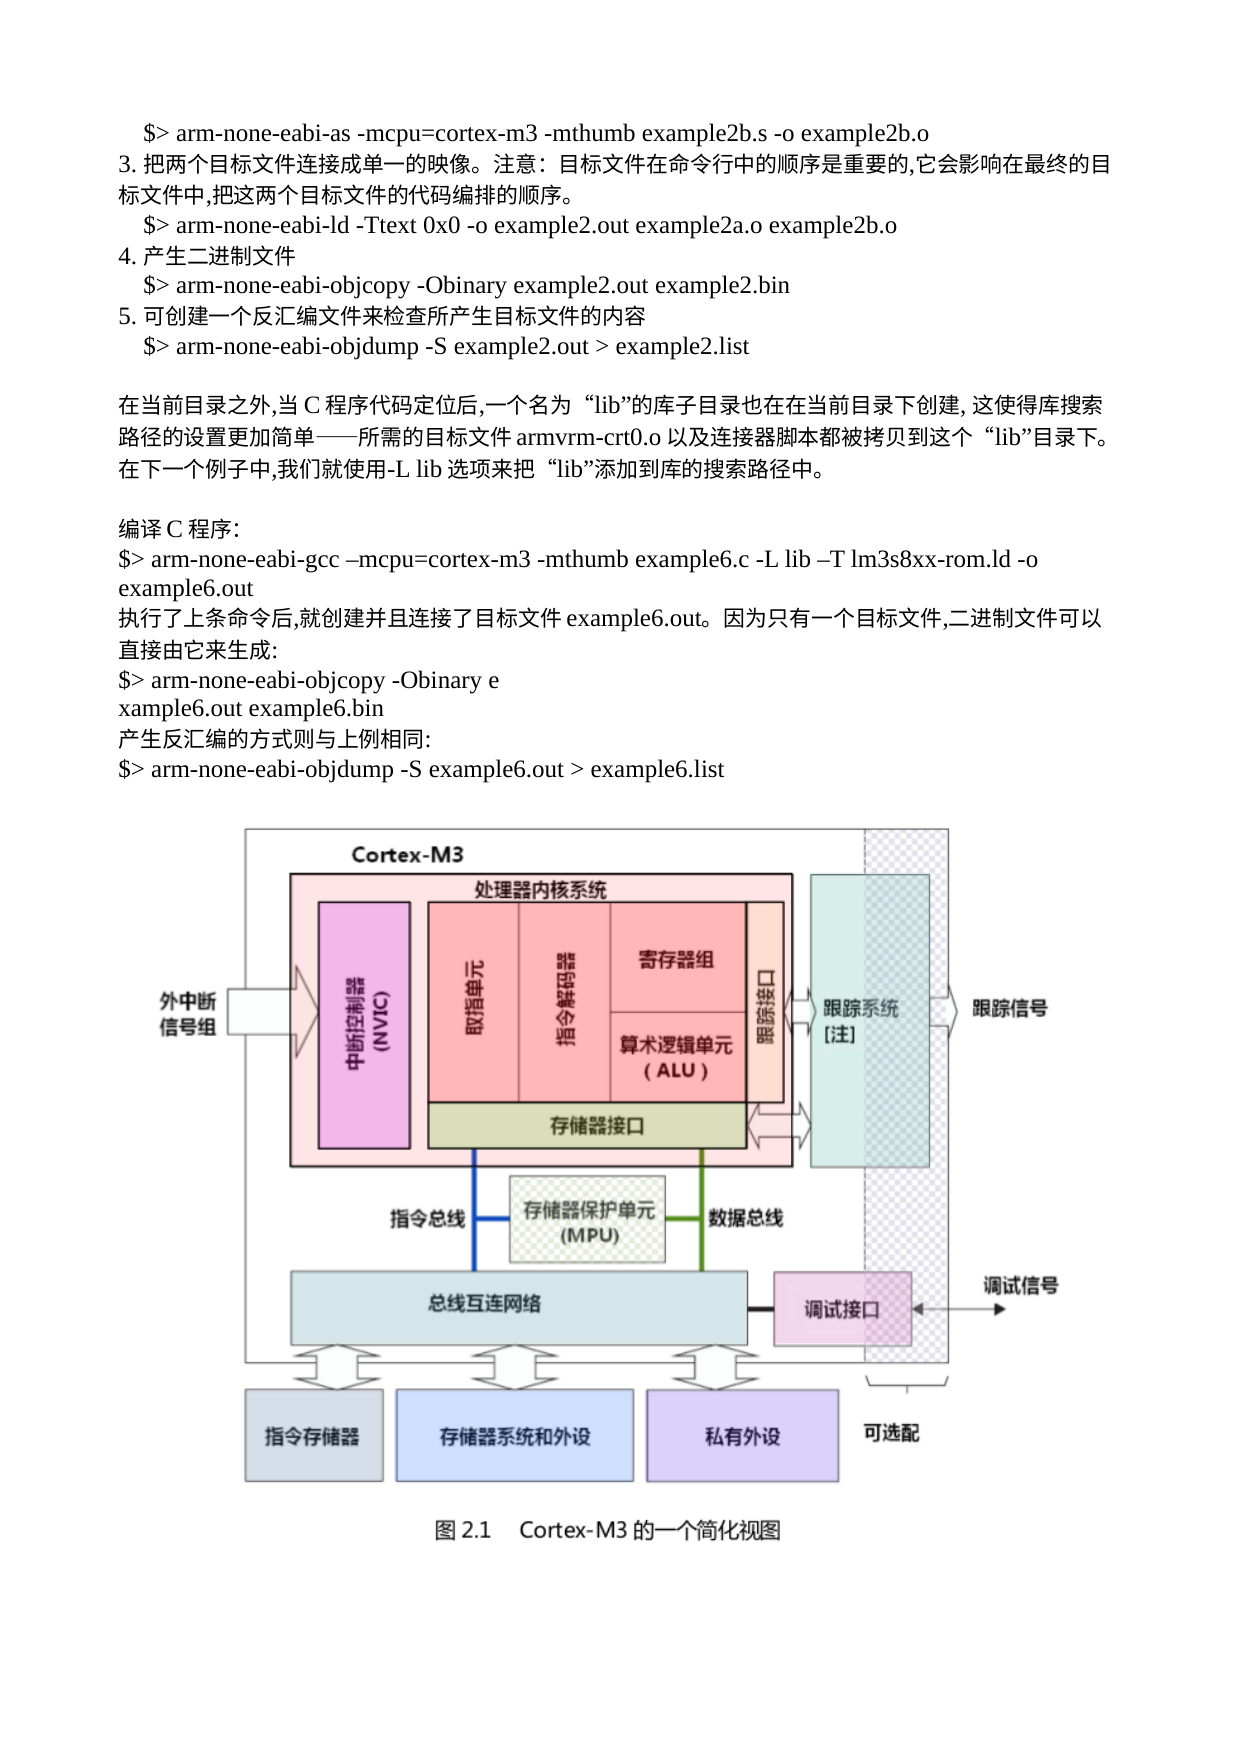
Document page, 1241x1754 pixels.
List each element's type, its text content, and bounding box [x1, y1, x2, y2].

picture [153, 811, 1087, 1558]
text 产生反汇编的方式则与上例相同: [118, 722, 1122, 754]
text 在当前目录之外,当C程序代码定位后,一个名为“lib”的库子目录也在在当前目录下创建, 这使得库搜索路径的设置更加简单——所需的目标文件armvrm-crt0.o以及连接器脚本都被拷贝到这个“lib”目录下。在下一个例子中,我们就使用-L lib选项来把“lib”添加到库的搜索路径中。 [118, 388, 1122, 483]
text 5. 可创建一个反汇编文件来检查所产生目标文件的内容 [118, 299, 1122, 331]
text 编译C程序： [118, 512, 1122, 544]
text $> arm-none-eabi-ld -Ttext 0x0 -o example2.out example2a.o example2b.o [118, 210, 1122, 239]
text $> arm-none-eabi-objdump -S example2.out > example2.list [118, 331, 1122, 360]
text $> arm-none-eabi-as -mcpu=cortex-m3 -mthumb example2b.s -o example2b.o [118, 118, 1122, 147]
text 3. 把两个目标文件连接成单一的映像。注意：目标文件在命令行中的顺序是重要的,它会影响在最终的目标文件中,把这两个目标文件的代码编排的顺序。 [118, 147, 1122, 210]
text 4. 产生二进制文件 [118, 239, 1122, 271]
text $> arm-none-eabi-objcopy -Obinary example2.out example2.bin [118, 271, 1122, 299]
text xample6.out example6.bin [118, 693, 1122, 722]
text $> arm-none-eabi-gcc –mcpu=cortex-m3 -mthumb example6.c -L lib –T lm3s8xx-rom.ld -o example6.out [118, 544, 1122, 601]
text 执行了上条命令后,就创建并且连接了目标文件example6.out。因为只有一个目标文件,二进制文件可以直接由它来生成: [118, 601, 1122, 665]
text $> arm-none-eabi-objcopy -Obinary e [118, 665, 1122, 693]
text $> arm-none-eabi-objdump -S example6.out > example6.list [118, 754, 1122, 783]
